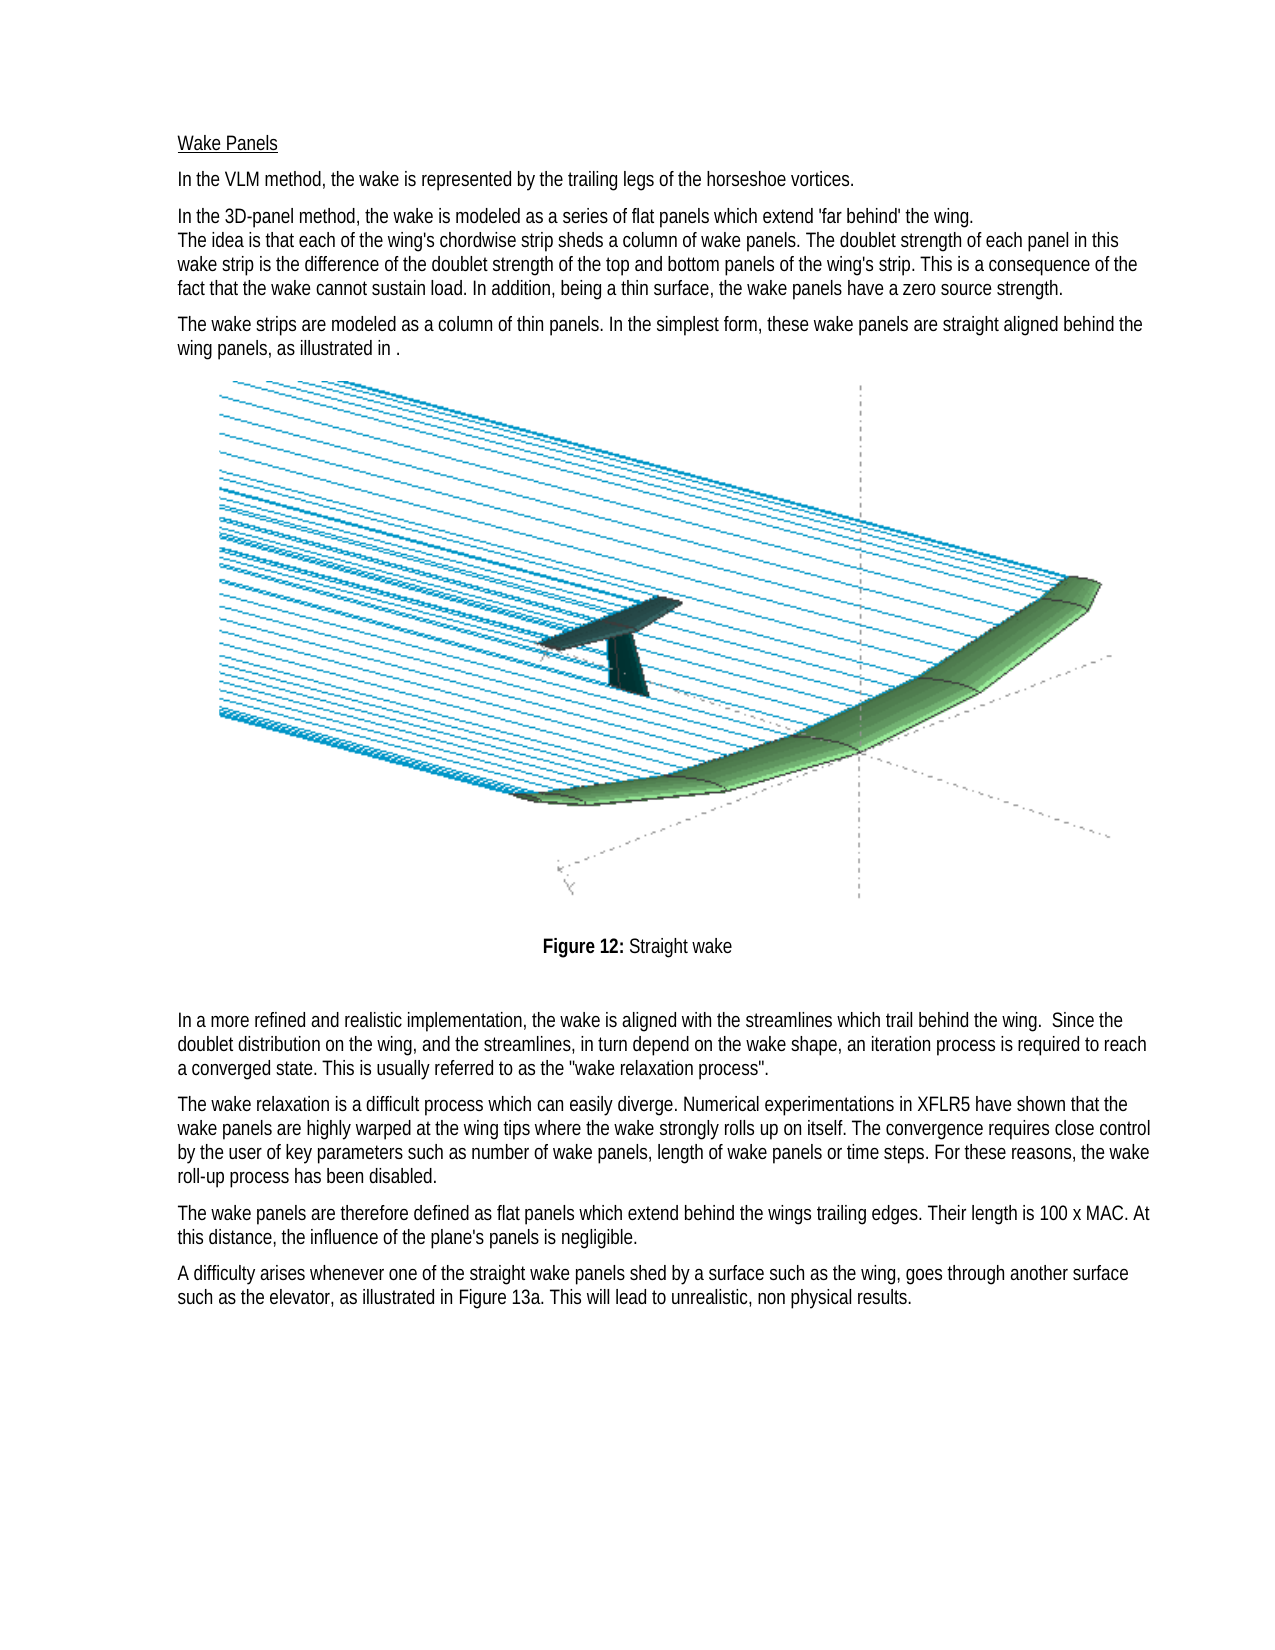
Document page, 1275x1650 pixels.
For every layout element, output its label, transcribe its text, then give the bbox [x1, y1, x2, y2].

text In the 3D-panel method, the wake is modeled as a series of flat panels which extend 'far behind' the wing. The idea is that each of the wing's chordwise strip sheds a column of wake panels. The doublet strength of each panel in this wake strip is the difference of the doublet strength of the top and bottom panels of the wing's strip. This is a consequence of the fact that the wake cannot sustain load. In addition, being a thin surface, the wake panels have a zero source strength. [177, 204, 1157, 299]
text Figure 12: Straight wake [118, 934, 1157, 958]
text A difficulty arises whenever one of the straight wake panels shed by a surface such as the wing, goes through another surface such as the elevator, as illustrated in Figure 13a. This will lead to unrealistic, non physical results. [177, 1261, 1157, 1309]
text The wake panels are therefore defined as flat panels which extend behind the wings trailing edges. Their length is 100 x MAC. At this distance, the influence of the plane's panels is negligible. [177, 1201, 1157, 1248]
picture [219, 381, 1115, 900]
text In a more refined and realistic implementation, the wake is aligned with the streamlines which trail behind the wing. Since the doublet distribution on the wing, and the streamlines, in turn depend on the wake shape, an iteration process is required to reach a converged state. This is usually referred to as the "wake relaxation process". [177, 1008, 1157, 1080]
text The wake relaxation is a difficult process which can easily diverge. Numerical experimentations in XFLR5 have shown that the wake panels are highly warped at the wing tips where the wake strongly rolls up on itself. The convergence requires close control by the user of key parameters such as number of wake panels, length of wake panels or time steps. For these reasons, the wake roll-up process has been disabled. [177, 1092, 1157, 1188]
text In the VLM method, the wake is represented by the trailing legs of the horseshoe vortices. [177, 167, 1157, 191]
text The wake strips are modeled as a column of thin panels. In the simplest form, these wake panels are straight aligned behind the wing panels, as illustrated in . [177, 312, 1157, 360]
text Wake Panels [177, 131, 1157, 155]
